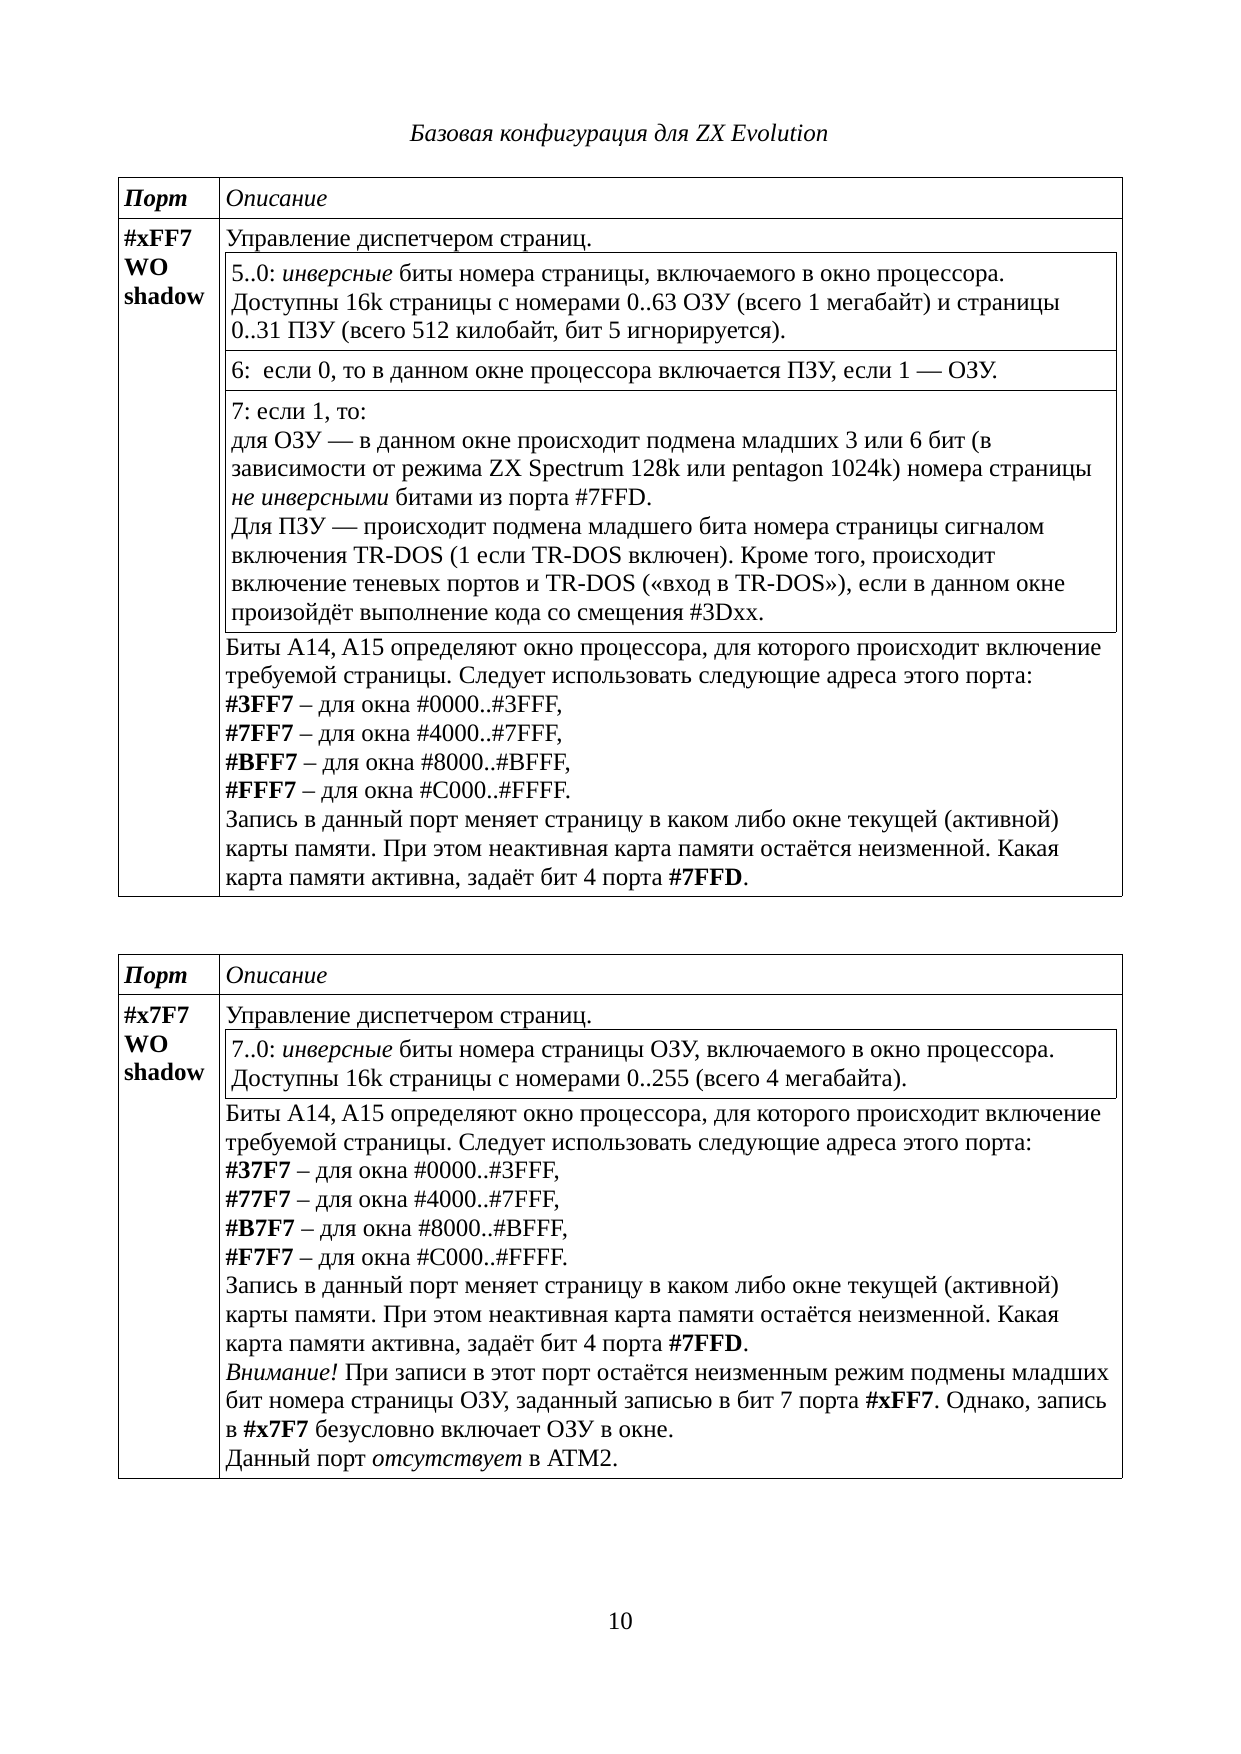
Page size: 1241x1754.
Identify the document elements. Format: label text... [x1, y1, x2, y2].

table_cell #x7F7 WO shadow [119, 995, 219, 1477]
table_header Порт [119, 955, 219, 994]
table_header 5..0: инверсные биты номера страницы, включаемого в окно процессора. Доступны 16k страницы с номерами 0..63 ОЗУ (всего 1 мегабайт) и страницы 0..31 ПЗУ (всего 512 килобайт, бит 5 игнорируется). [226, 253, 1116, 350]
table_header Описание [220, 955, 1122, 994]
table_header 7..0: инверсные биты номера страницы ОЗУ, включаемого в окно процессора. Доступны 16k страницы с номерами 0..255 (всего 4 мегабайта). [226, 1030, 1116, 1098]
table_cell Управление диспетчером страниц. Биты A14, A15 определяют окно процессора, для которого происходит включение требуемой страницы. Следует использовать следующие адреса этого порта: #37F7 – для окна #0000..#3FFF, #77F7 – для окна #4000..#7FFF, #B7F7 – для окна #8000..#BFFF, #F7F7 – для окна #C000..#FFFF. Запись в данный порт меняет страницу в каком либо окне текущей (активной) карты памяти. При этом неактивная карта памяти остаётся неизменной. Какая карта памяти активна, задаёт бит 4 порта #7FFD. Внимание! При записи в этот порт остаётся неизменным режим подмены младших бит номера страницы ОЗУ, заданный записью в бит 7 порта #xFF7. Однако, запись в #x7F7 безусловно включает ОЗУ в окне. Данный порт отсутствует в ATM2. [220, 995, 1122, 1477]
table_cell Управление диспетчером страниц. Биты A14, A15 определяют окно процессора, для которого происходит включение требуемой страницы. Следует использовать следующие адреса этого порта: #3FF7 – для окна #0000..#3FFF, #7FF7 – для окна #4000..#7FFF, #BFF7 – для окна #8000..#BFFF, #FFF7 – для окна #C000..#FFFF. Запись в данный порт меняет страницу в каком либо окне текущей (активной) карты памяти. При этом неактивная карта памяти остаётся неизменной. Какая карта памяти активна, задаёт бит 4 порта #7FFD. [220, 219, 1122, 896]
table_cell 7: если 1, то: для ОЗУ — в данном окне происходит подмена младших 3 или 6 бит (в зависимости от режима ZX Spectrum 128k или pentagon 1024k) номера страницы не инверсными битами из порта #7FFD. Для ПЗУ — происходит подмена младшего бита номера страницы сигналом включения TR-DOS (1 если TR-DOS включен). Кроме того, происходит включение теневых портов и TR-DOS («вход в TR-DOS»), если в данном окне произойдёт выполнение кода со смещения #3Dxx. [226, 391, 1116, 632]
table_cell 6: если 0, то в данном окне процессора включается ПЗУ, если 1 — ОЗУ. [226, 351, 1116, 390]
table_cell #xFF7 WO shadow [119, 219, 219, 896]
table_header Описание [220, 178, 1122, 217]
table_header Порт [119, 178, 219, 217]
